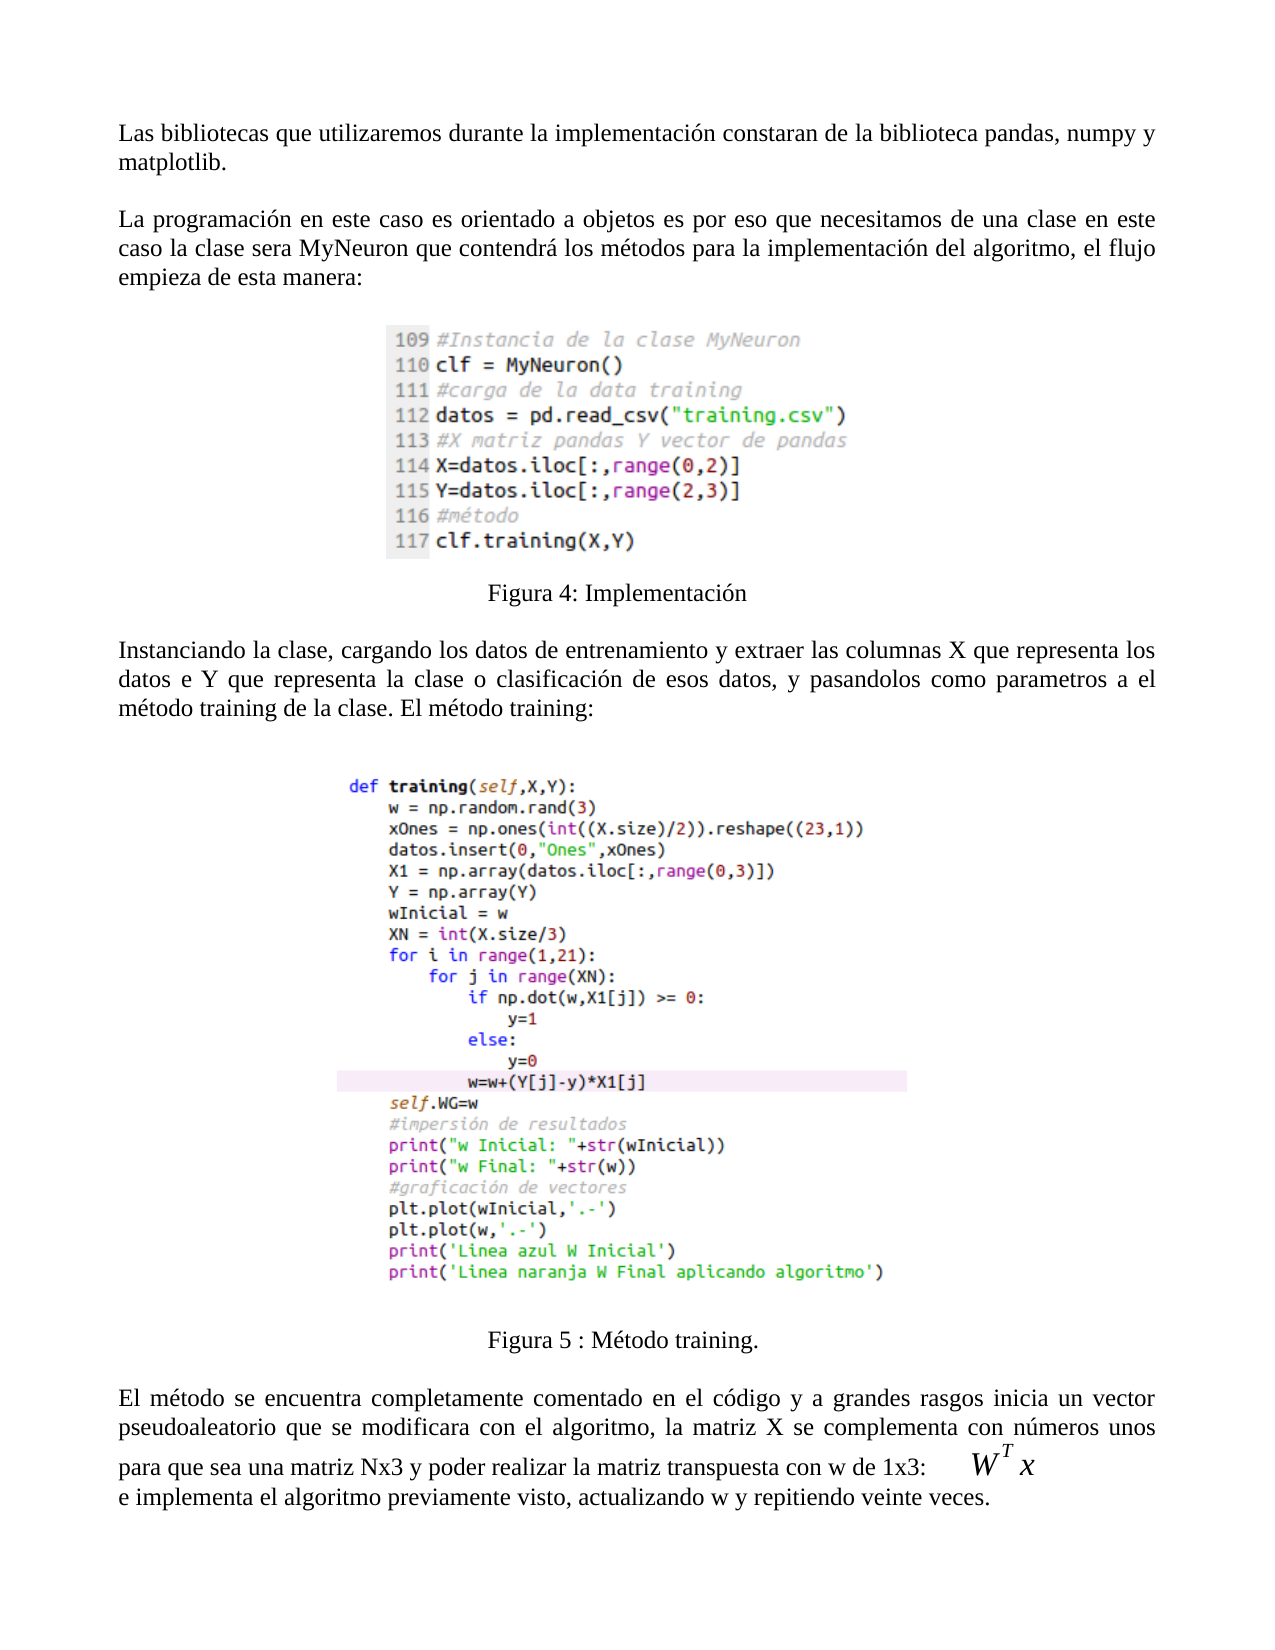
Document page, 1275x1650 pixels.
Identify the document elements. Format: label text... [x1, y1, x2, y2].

text Las bibliotecas que utilizaremos durante la implementación constaran de la biblioteca pandas, numpy y matplotlib. [118, 118, 1157, 176]
text Figura 4: Implementación [118, 578, 1157, 607]
picture [386, 325, 889, 559]
text Figura 5 : Método training. [118, 1326, 1157, 1354]
text La programación en este caso es orientado a objetos es por eso que necesitamos de una clase en este caso la clase sera MyNeuron que contendrá los métodos para la implementación del algoritmo, el flujo empieza de esta manera: [118, 204, 1157, 291]
text El método se encuentra completamente comentado en el código y a grandes rasgos inicia un vector pseudoaleatorio que se modificara con el algoritmo, la matriz X se complementa con números unos para que sea una matriz Nx3 y poder realizar la matriz transpuesta con w de 1x3: [118, 1383, 1157, 1482]
picture [336, 770, 908, 1299]
text e implementa el algoritmo previamente visto, actualizando w y repitiendo veinte veces. [118, 1482, 1157, 1511]
text Instanciando la clase, cargando los datos de entrenamiento y extraer las columnas X que representa los datos e Y que representa la clase o clasificación de esos datos, y pasandolos como parametros a el método training de la clase. El método training: [118, 636, 1157, 722]
